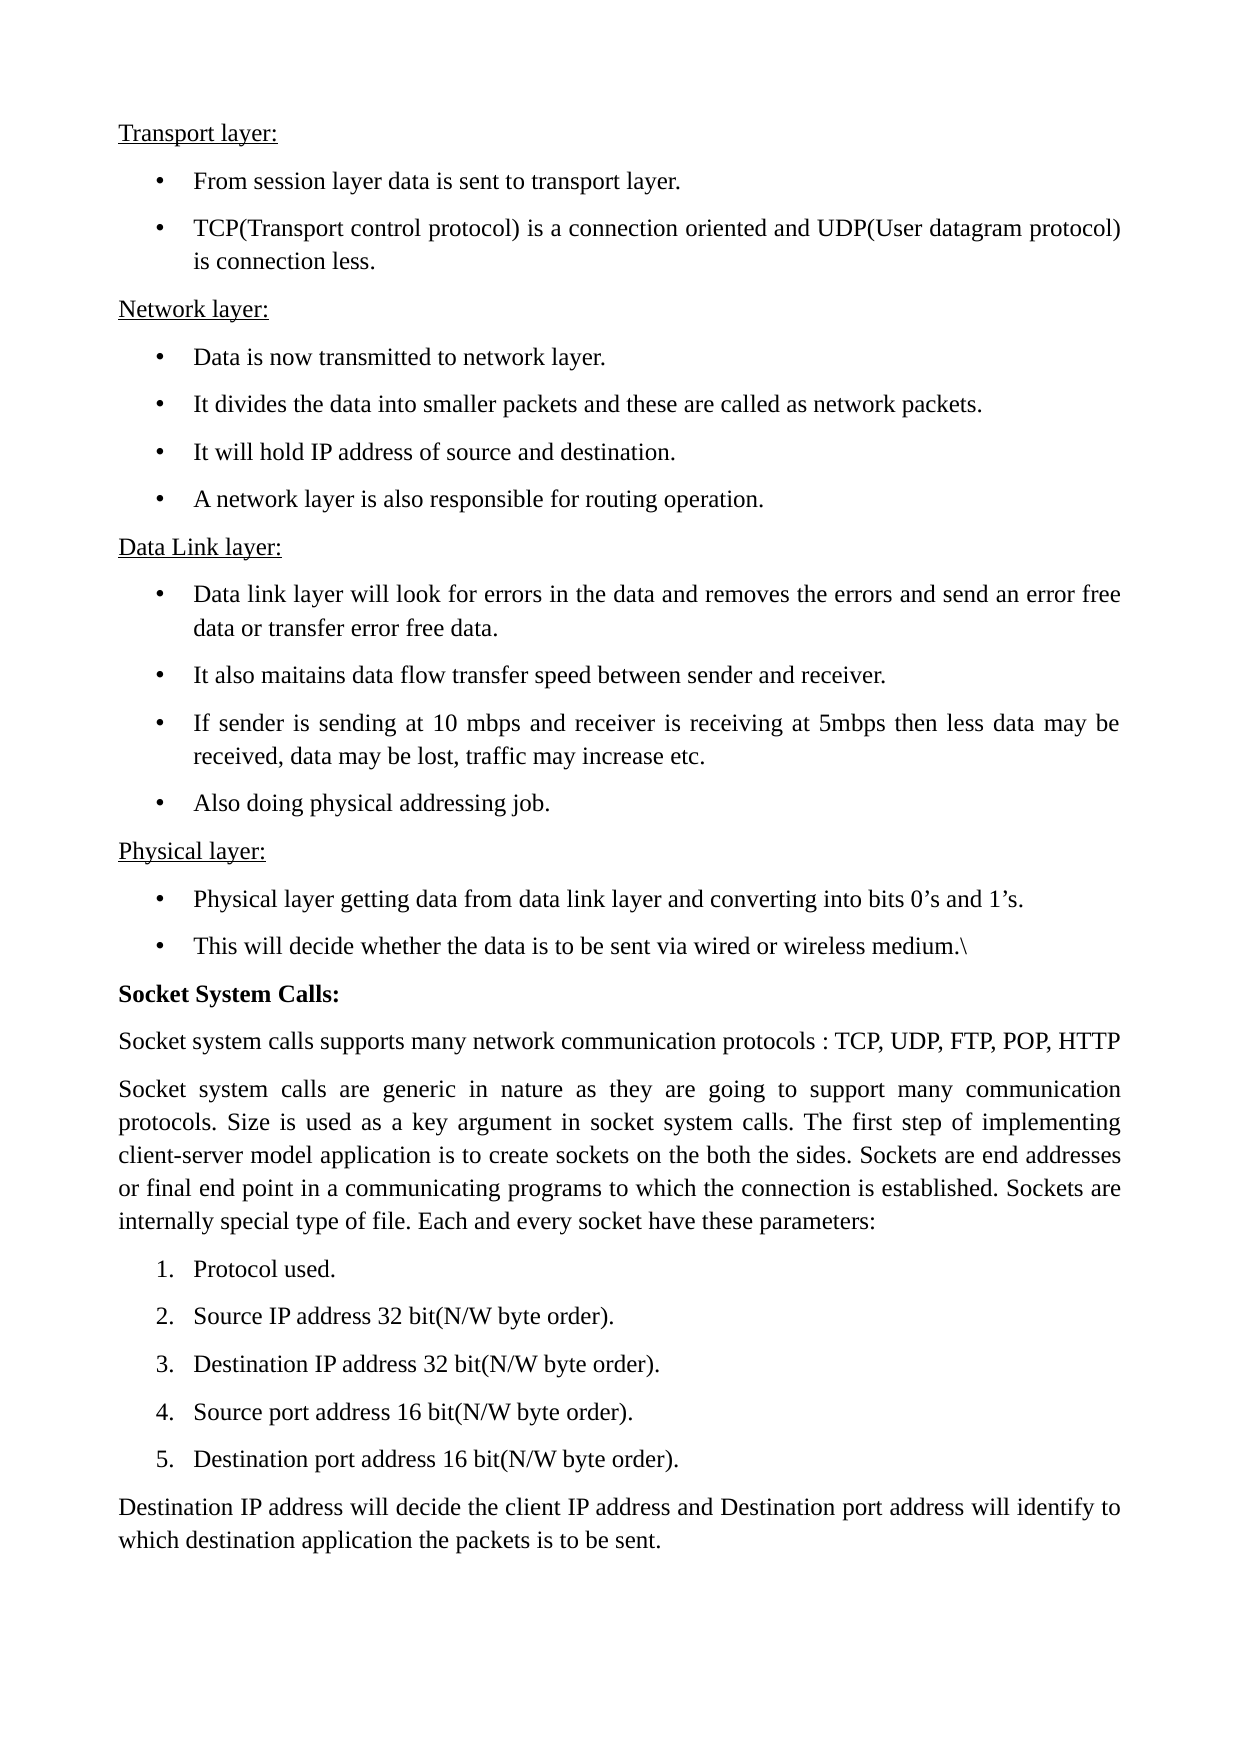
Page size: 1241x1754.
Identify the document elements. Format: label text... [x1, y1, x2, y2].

text Destination IP address will decide the client IP address and Destination port address will identify to which destination application the packets is to be sent. [118, 1492, 1122, 1553]
list It also maitains data flow transfer speed between sender and receiver. [156, 660, 1122, 689]
list Destination port address 16 bit(N/W byte order). [156, 1444, 1122, 1473]
text Data Link layer: [118, 532, 1122, 561]
list This will decide whether the data is to be sent via wired or wireless medium.\ [156, 931, 1122, 960]
text Transport layer: [118, 118, 1122, 147]
text Physical layer: [118, 836, 1122, 865]
list Physical layer getting data from data link layer and converting into bits 0’s and 1’s. [156, 884, 1122, 912]
list It divides the data into smaller packets and these are called as network packets. [156, 389, 1122, 418]
list If sender is sending at 10 mbps and receiver is receiving at 5mbps then less data may be received, data may be lost, traffic may increase etc. [156, 708, 1122, 769]
list Source IP address 32 bit(N/W byte order). [156, 1301, 1122, 1330]
list Data is now transmitted to network layer. [156, 342, 1122, 370]
list Source port address 16 bit(N/W byte order). [156, 1397, 1122, 1425]
list From session layer data is sent to transport layer. [156, 166, 1122, 194]
list TCP(Transport control protocol) is a connection oriented and UDP(User datagram protocol) is connection less. [156, 213, 1122, 275]
text Socket System Calls: [118, 979, 1122, 1008]
list A network layer is also responsible for routing operation. [156, 484, 1122, 513]
list Protocol used. [156, 1254, 1122, 1282]
text Socket system calls supports many network communication protocols : TCP, UDP, FTP, POP, HTTP [118, 1026, 1122, 1055]
list Destination IP address 32 bit(N/W byte order). [156, 1349, 1122, 1378]
list Also doing physical addressing job. [156, 788, 1122, 817]
text Socket system calls are generic in nature as they are going to support many communication protocols. Size is used as a key argument in socket system calls. The first step of implementing client-server model application is to create sockets on the both the sides. Sockets are end addresses or final end point in a communicating programs to which the connection is established. Sockets are internally special type of file. Each and every socket have these parameters: [118, 1074, 1122, 1235]
list Data link layer will look for errors in the data and removes the errors and send an error free data or transfer error free data. [156, 579, 1122, 641]
list It will hold IP address of source and destination. [156, 437, 1122, 466]
text Network layer: [118, 294, 1122, 323]
